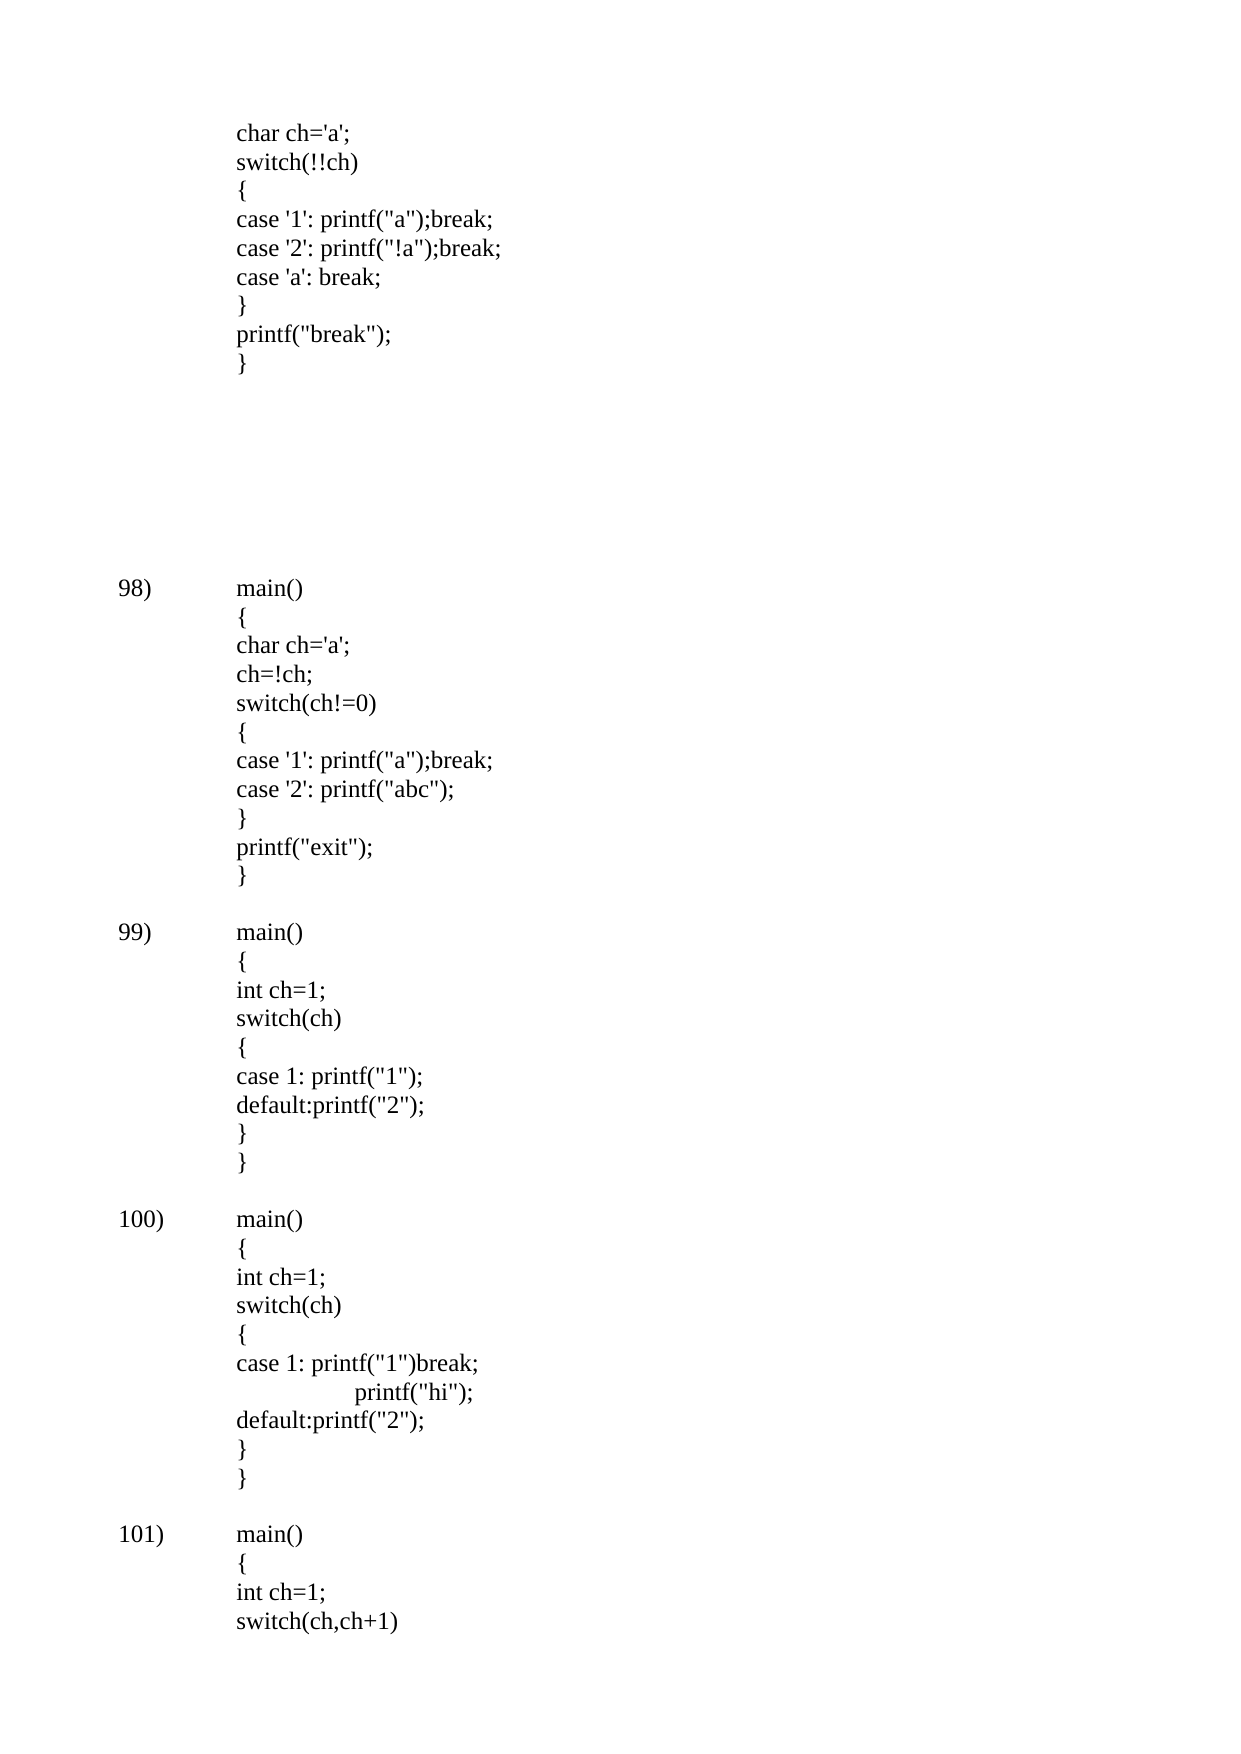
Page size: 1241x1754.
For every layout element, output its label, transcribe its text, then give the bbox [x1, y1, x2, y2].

text default:printf("2"); [118, 1090, 1122, 1118]
text char ch='a'; [118, 631, 1122, 659]
text 99) main() [118, 917, 1122, 946]
text case '2': printf("!a");break; [118, 233, 1122, 262]
text switch(ch) [118, 1290, 1122, 1319]
text ch=!ch; [118, 659, 1122, 688]
text int ch=1; [118, 975, 1122, 1003]
text } [118, 1118, 1122, 1147]
text switch(ch!=0) [118, 688, 1122, 717]
text printf("hi"); [118, 1377, 1122, 1405]
text case 1: printf("1")break; [118, 1348, 1122, 1377]
text case '1': printf("a");break; [118, 746, 1122, 774]
text printf("exit"); [118, 832, 1122, 861]
text { [118, 1548, 1122, 1577]
text printf("break"); [118, 319, 1122, 348]
text { [118, 1032, 1122, 1061]
text switch(ch,ch+1) [118, 1606, 1122, 1634]
text case '2': printf("abc"); [118, 774, 1122, 803]
text { [118, 717, 1122, 746]
text switch(!!ch) [118, 147, 1122, 176]
text } [118, 1463, 1122, 1492]
text } [118, 348, 1122, 377]
text case 1: printf("1"); [118, 1061, 1122, 1090]
text 101) main() [118, 1519, 1122, 1548]
text } [118, 1147, 1122, 1176]
text default:printf("2"); [118, 1405, 1122, 1434]
text } [118, 291, 1122, 319]
text switch(ch) [118, 1003, 1122, 1032]
text { [118, 946, 1122, 975]
text char ch='a'; [118, 118, 1122, 147]
text 100) main() [118, 1204, 1122, 1233]
text { [118, 602, 1122, 631]
text } [118, 1434, 1122, 1463]
text { [118, 176, 1122, 204]
text int ch=1; [118, 1262, 1122, 1290]
text int ch=1; [118, 1577, 1122, 1606]
text } [118, 803, 1122, 832]
text { [118, 1233, 1122, 1262]
text case '1': printf("a");break; [118, 204, 1122, 233]
text } [118, 861, 1122, 889]
text 98) main() [118, 573, 1122, 602]
text case 'a': break; [118, 262, 1122, 291]
text { [118, 1319, 1122, 1348]
